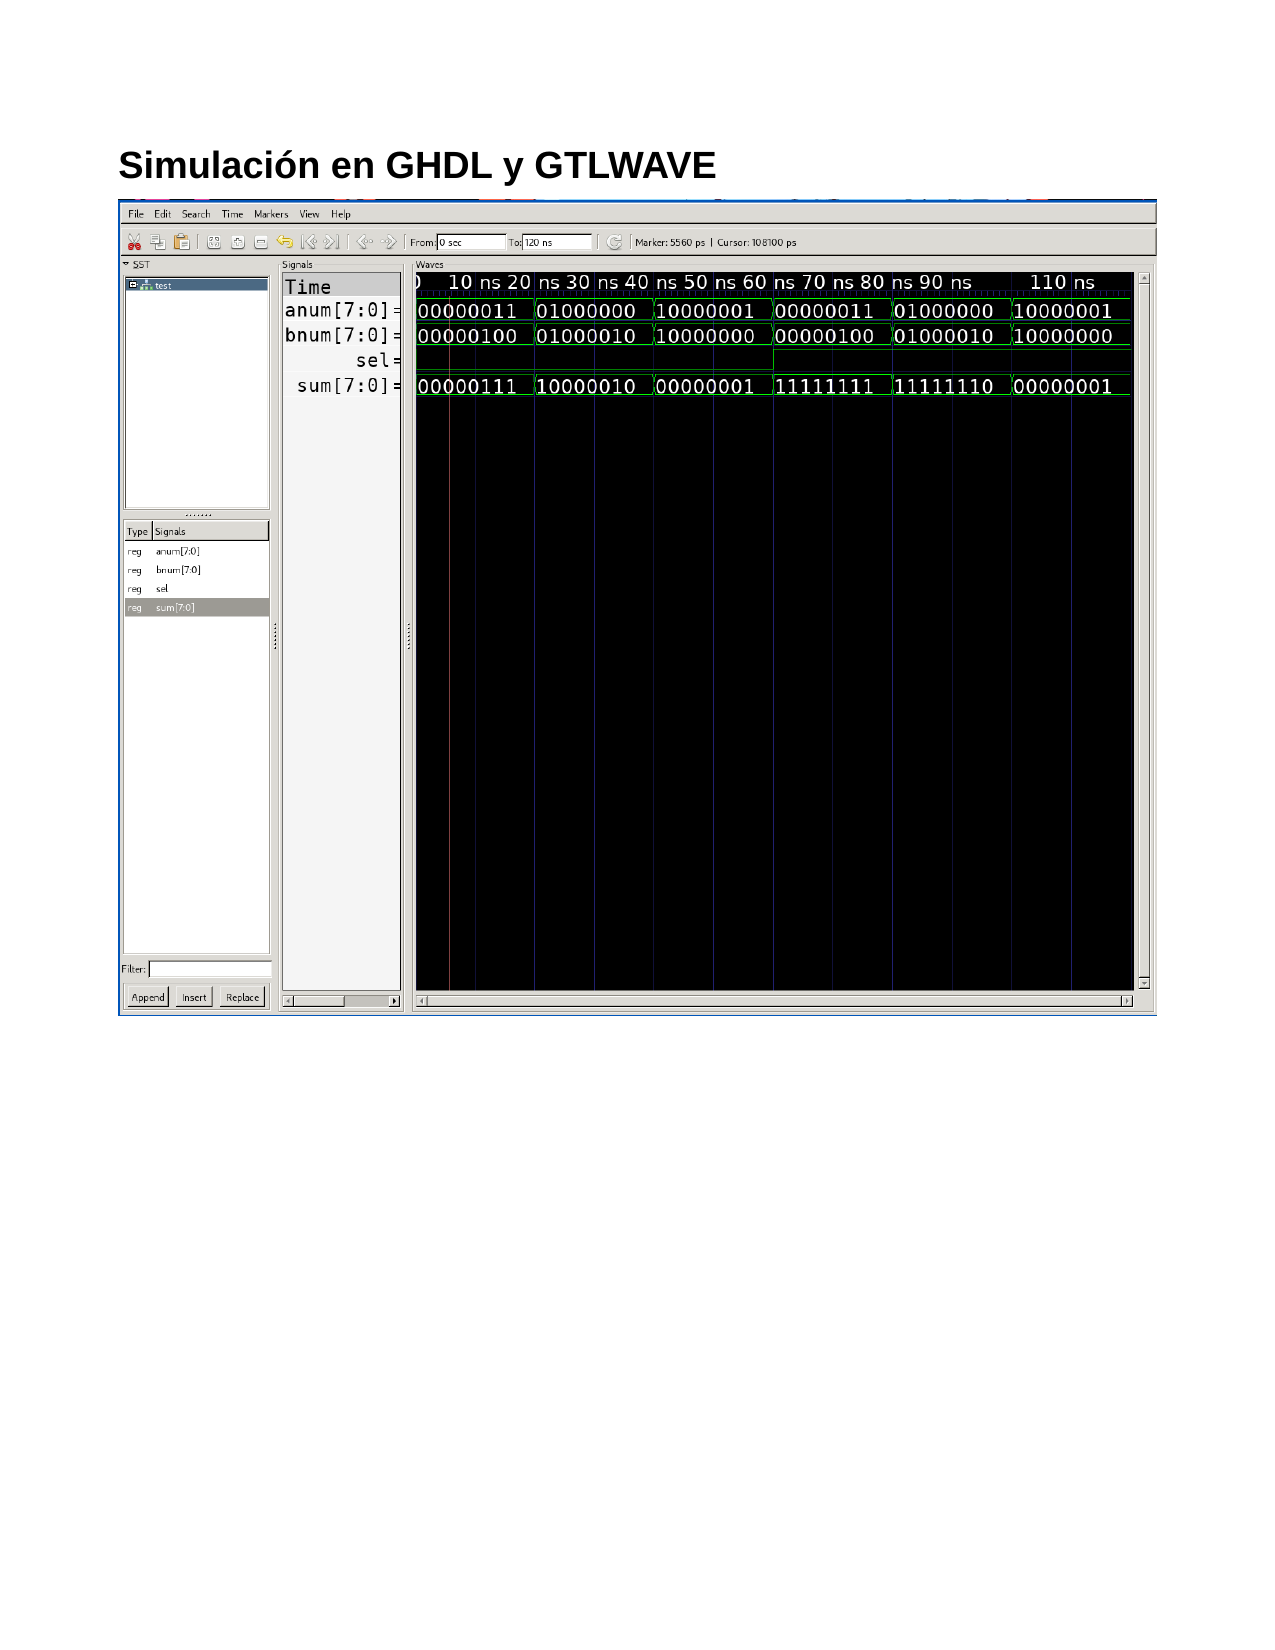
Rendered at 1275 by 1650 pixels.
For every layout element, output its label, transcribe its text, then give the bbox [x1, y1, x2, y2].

subtitle Simulación en GHDL y GTLWAVE [118, 143, 1157, 187]
picture [118, 199, 1157, 1016]
